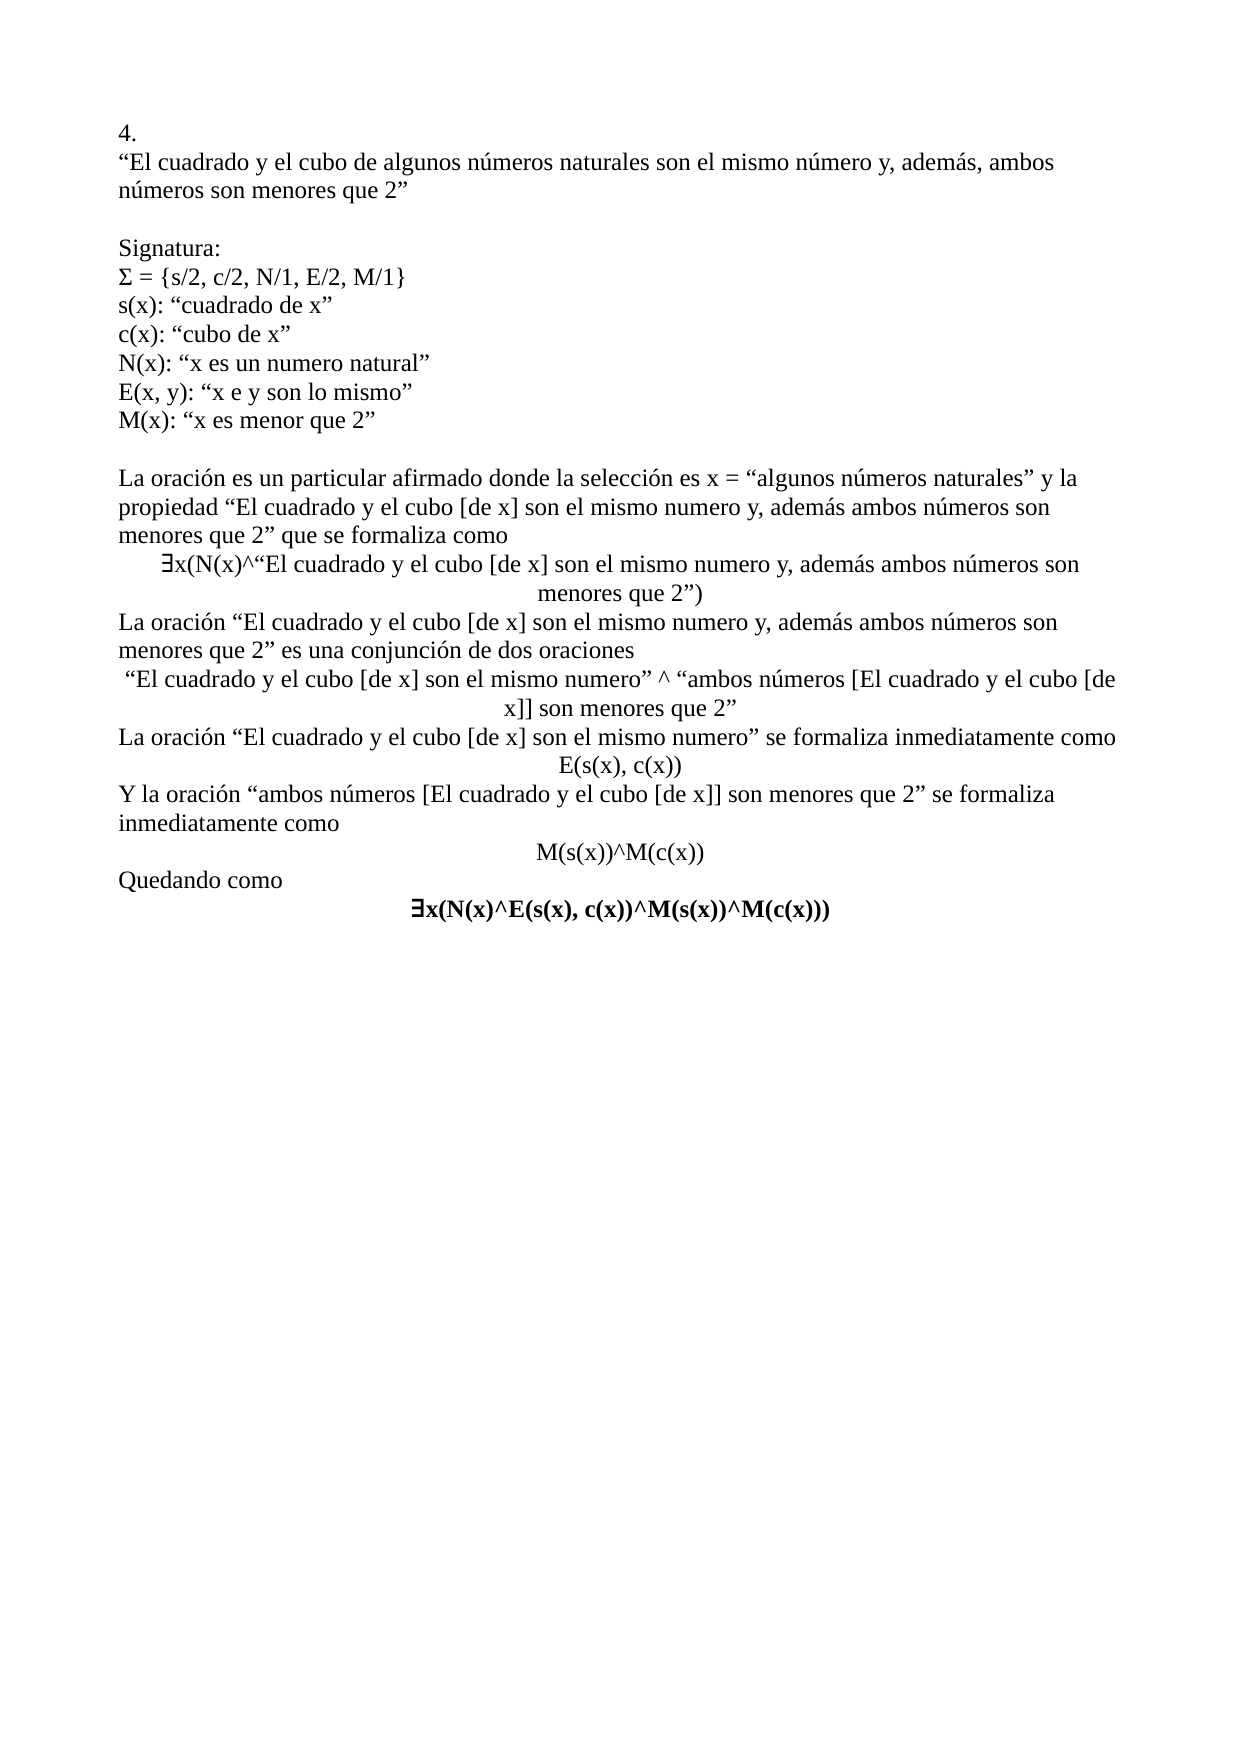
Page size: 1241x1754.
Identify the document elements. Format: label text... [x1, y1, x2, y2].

text E(x, y): “x e y son lo mismo” [118, 377, 1122, 406]
text M(s(x))^M(c(x)) [118, 837, 1122, 866]
text M(x): “x es menor que 2” [118, 406, 1122, 434]
text La oración “El cuadrado y el cubo [de x] son el mismo numero y, además ambos números son menores que 2” es una conjunción de dos oraciones [118, 607, 1122, 664]
text N(x): “x es un numero natural” [118, 348, 1122, 377]
text ∃x(N(x)^E(s(x), c(x))^M(s(x))^M(c(x))) [118, 894, 1122, 923]
text 4. [118, 118, 1122, 147]
text “El cuadrado y el cubo [de x] son el mismo numero” ^ “ambos números [El cuadrado y el cubo [de x]] son menores que 2” [118, 664, 1122, 722]
text s(x): “cuadrado de x” [118, 291, 1122, 319]
text Quedando como [118, 866, 1122, 894]
text ∃x(N(x)^“El cuadrado y el cubo [de x] son el mismo numero y, además ambos números son menores que 2”) [118, 549, 1122, 607]
text Y la oración “ambos números [El cuadrado y el cubo [de x]] son menores que 2” se formaliza inmediatamente como [118, 779, 1122, 837]
text La oración es un particular afirmado donde la selección es x = “algunos números naturales” y la propiedad “El cuadrado y el cubo [de x] son el mismo numero y, además ambos números son menores que 2” que se formaliza como [118, 463, 1122, 549]
text “El cuadrado y el cubo de algunos números naturales son el mismo número y, además, ambos números son menores que 2” [118, 147, 1122, 204]
text E(s(x), c(x)) [118, 751, 1122, 779]
text La oración “El cuadrado y el cubo [de x] son el mismo numero” se formaliza inmediatamente como [118, 722, 1122, 751]
text Signatura: [118, 233, 1122, 262]
text Σ = {s/2, c/2, N/1, E/2, M/1} [118, 262, 1122, 291]
text c(x): “cubo de x” [118, 319, 1122, 348]
